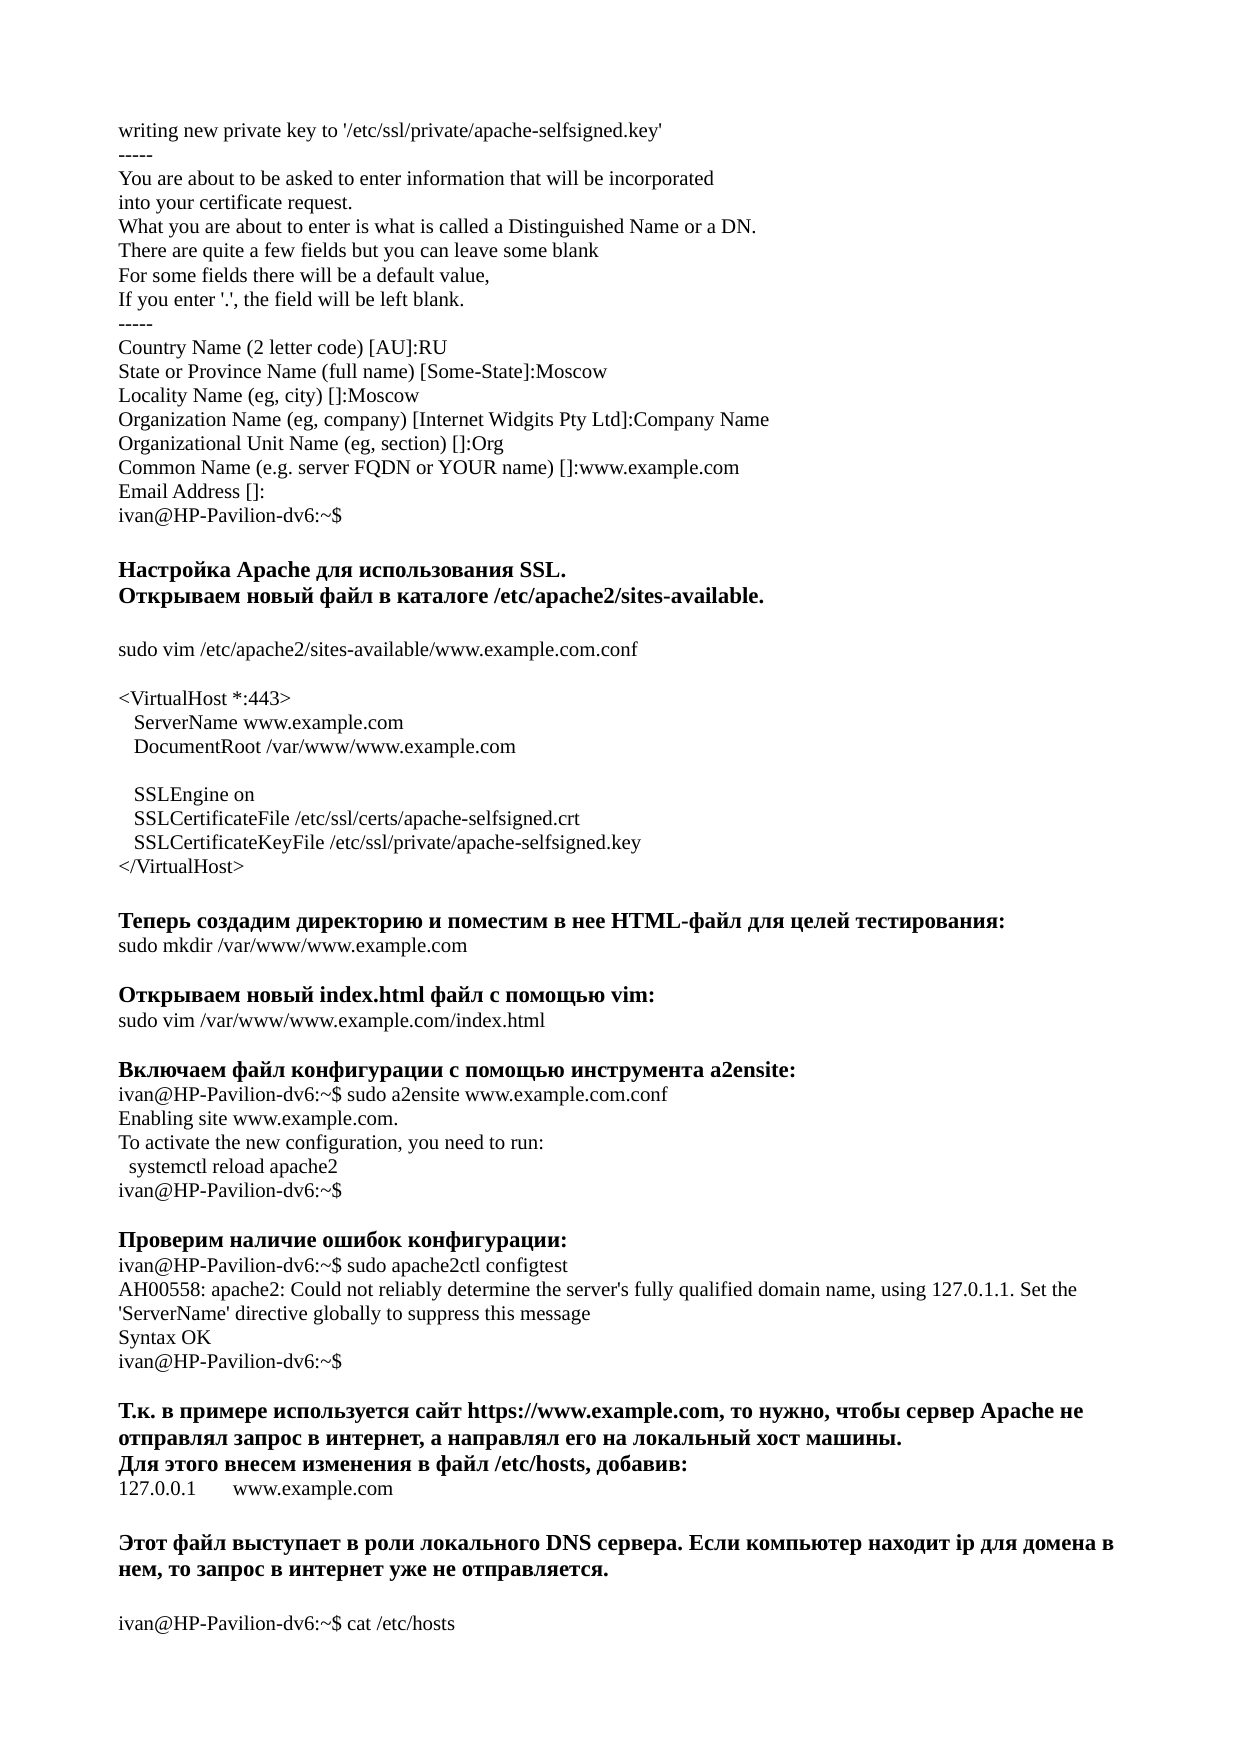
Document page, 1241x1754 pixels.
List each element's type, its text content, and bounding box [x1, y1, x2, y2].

text sudo vim /etc/apache2/sites-available/www.example.com.conf [118, 637, 1122, 661]
text into your certificate request. [118, 190, 1122, 214]
text </VirtualHost> [118, 854, 1122, 878]
text sudo vim /var/www/www.example.com/index.html [118, 1008, 1122, 1032]
text Открываем новый файл в каталоге /etc/apache2/sites-available. [118, 582, 1122, 609]
text SSLCertificateKeyFile /etc/ssl/private/apache-selfsigned.key [118, 830, 1122, 854]
text Common Name (e.g. server FQDN or YOUR name) []:www.example.com [118, 455, 1122, 479]
text ServerName www.example.com [118, 709, 1122, 734]
text <VirtualHost *:443> [118, 686, 1122, 709]
text Email Address []: [118, 479, 1122, 503]
text sudo mkdir /var/www/www.example.com [118, 933, 1122, 957]
text writing new private key to '/etc/ssl/private/apache-selfsigned.key' [118, 118, 1122, 142]
text Enabling site www.example.com. [118, 1106, 1122, 1130]
text Проверим наличие ошибок конфигурации: [118, 1226, 1122, 1253]
text ivan@HP-Pavilion-dv6:~$ [118, 1349, 1122, 1373]
text SSLEngine on [118, 782, 1122, 806]
text Т.к. в примере используется сайт https://www.example.com, то нужно, чтобы сервер Apache не отправлял запрос в интернет, а направлял его на локальный хост машины. [118, 1397, 1122, 1450]
text ----- [118, 311, 1122, 335]
text ivan@HP-Pavilion-dv6:~$ cat /etc/hosts [118, 1611, 1122, 1634]
text Для этого внесем изменения в файл /etc/hosts, добавив: [118, 1450, 1122, 1476]
text If you enter '.', the field will be left blank. [118, 287, 1122, 311]
text AH00558: apache2: Could not reliably determine the server's fully qualified domain name, using 127.0.1.1. Set the 'ServerName' directive globally to suppress this message [118, 1277, 1122, 1325]
text ivan@HP-Pavilion-dv6:~$ sudo a2ensite www.example.com.conf [118, 1082, 1122, 1106]
text Syntax OK [118, 1325, 1122, 1349]
text Organizational Unit Name (eg, section) []:Org [118, 431, 1122, 455]
text SSLCertificateFile /etc/ssl/certs/apache-selfsigned.crt [118, 806, 1122, 830]
text To activate the new configuration, you need to run: [118, 1130, 1122, 1154]
text Этот файл выступает в роли локального DNS сервера. Если компьютер находит ip для домена в нем, то запрос в интернет уже не отправляется. [118, 1529, 1122, 1582]
text ivan@HP-Pavilion-dv6:~$ [118, 503, 1122, 527]
text Locality Name (eg, city) []:Moscow [118, 383, 1122, 407]
text Настройка Apache для использования SSL. [118, 556, 1122, 582]
text DocumentRoot /var/www/www.example.com [118, 734, 1122, 758]
text systemctl reload apache2 [118, 1154, 1122, 1178]
text ivan@HP-Pavilion-dv6:~$ sudo apache2ctl configtest [118, 1253, 1122, 1277]
text Organization Name (eg, company) [Internet Widgits Pty Ltd]:Company Name [118, 407, 1122, 431]
text What you are about to enter is what is called a Distinguished Name or a DN. [118, 214, 1122, 238]
text 127.0.0.1 www.example.com [118, 1476, 1122, 1500]
text For some fields there will be a default value, [118, 262, 1122, 287]
text There are quite a few fields but you can leave some blank [118, 238, 1122, 262]
text You are about to be asked to enter information that will be incorporated [118, 166, 1122, 190]
text Country Name (2 letter code) [AU]:RU [118, 335, 1122, 359]
text Открываем новый index.html файл с помощью vim: [118, 981, 1122, 1008]
text ivan@HP-Pavilion-dv6:~$ [118, 1178, 1122, 1202]
text Включаем файл конфигурации с помощью инструмента a2ensite: [118, 1056, 1122, 1082]
text Теперь создадим директорию и поместим в нее HTML-файл для целей тестирования: [118, 907, 1122, 933]
text State or Province Name (full name) [Some-State]:Moscow [118, 359, 1122, 383]
text ----- [118, 142, 1122, 166]
